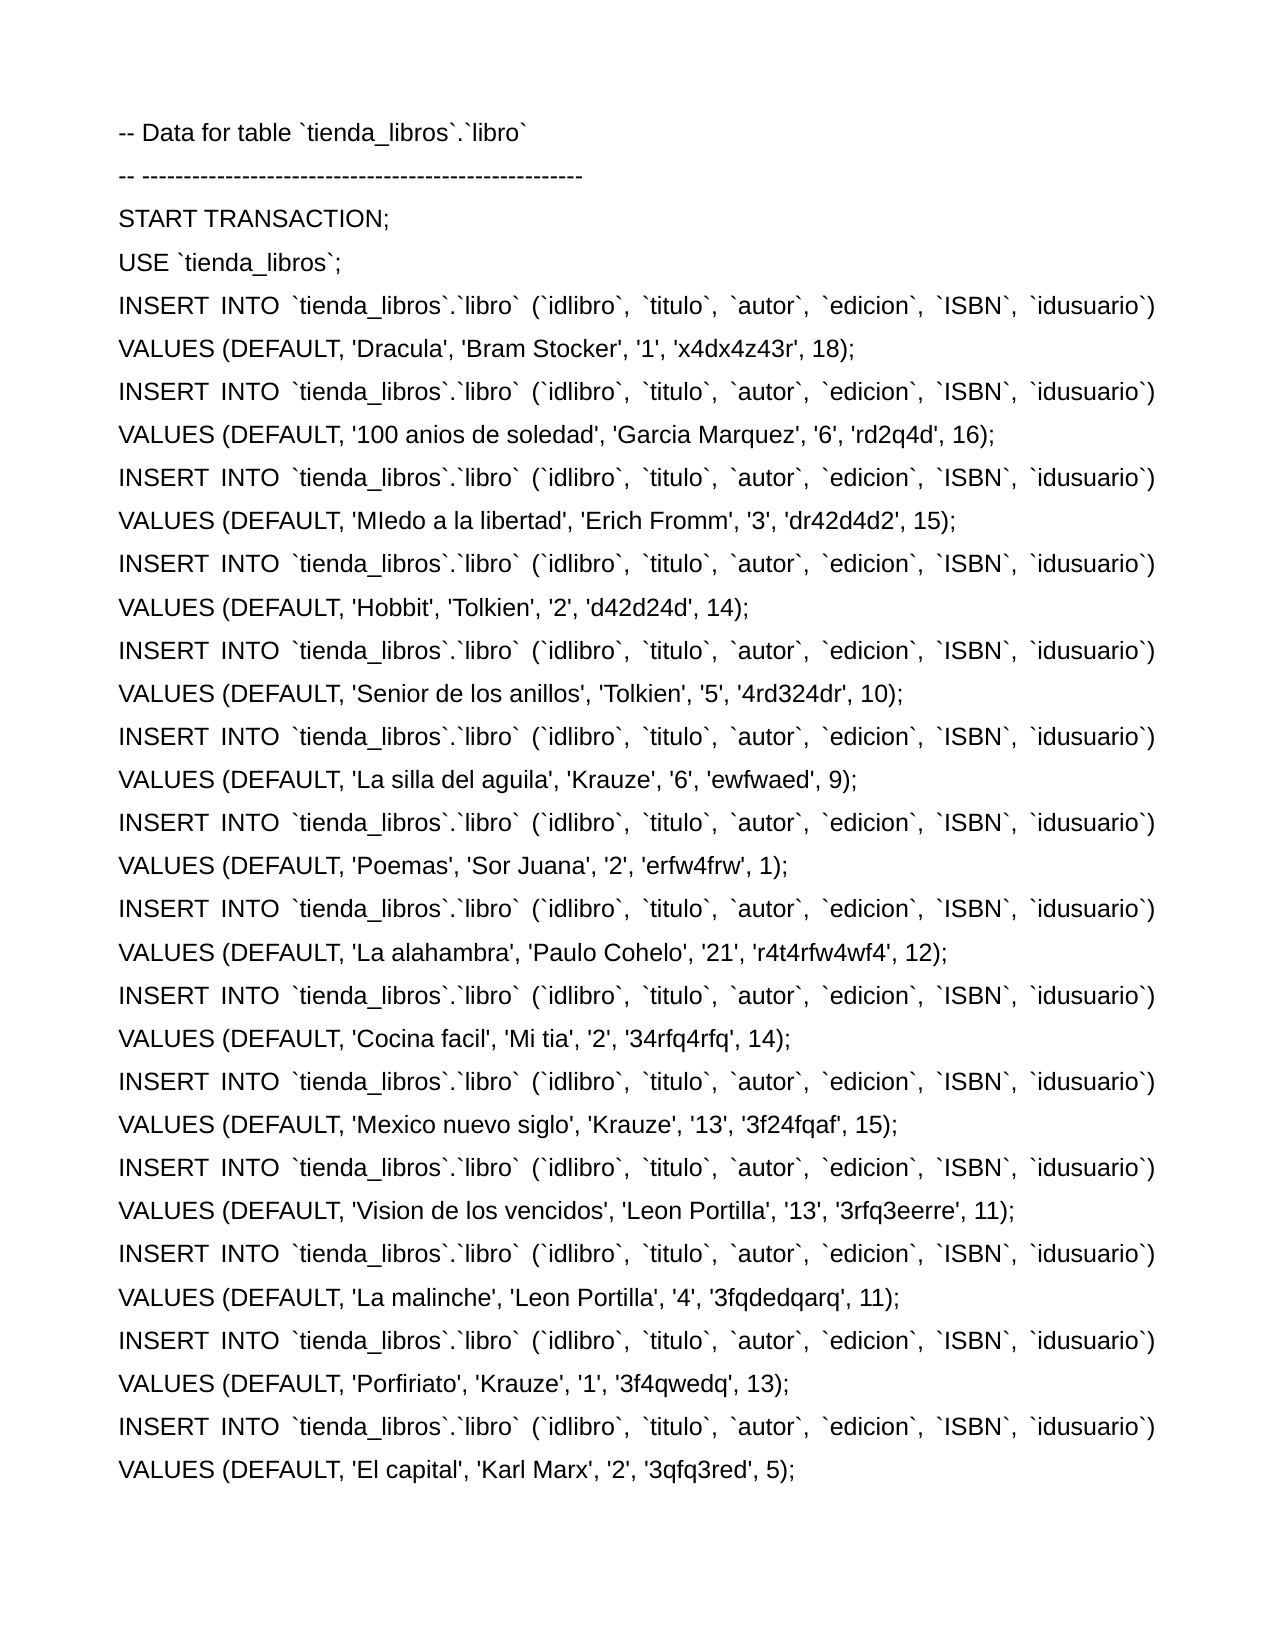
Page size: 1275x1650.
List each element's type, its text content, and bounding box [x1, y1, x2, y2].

text INSERT INTO `tienda_libros`.`libro` (`idlibro`, `titulo`, `autor`, `edicion`, `ISBN`, `idusuario`) VALUES (DEFAULT, 'Cocina facil', 'Mi tia', '2', '34rfq4rfq', 14); [118, 981, 1157, 1052]
text USE `tienda_libros`; [118, 247, 1157, 276]
text INSERT INTO `tienda_libros`.`libro` (`idlibro`, `titulo`, `autor`, `edicion`, `ISBN`, `idusuario`) VALUES (DEFAULT, 'Dracula', 'Bram Stocker', '1', 'x4dx4z43r', 18); [118, 291, 1157, 362]
text INSERT INTO `tienda_libros`.`libro` (`idlibro`, `titulo`, `autor`, `edicion`, `ISBN`, `idusuario`) VALUES (DEFAULT, 'La silla del aguila', 'Krauze', '6', 'ewfwaed', 9); [118, 722, 1157, 794]
text INSERT INTO `tienda_libros`.`libro` (`idlibro`, `titulo`, `autor`, `edicion`, `ISBN`, `idusuario`) VALUES (DEFAULT, 'MIedo a la libertad', 'Erich Fromm', '3', 'dr42d4d2', 15); [118, 463, 1157, 535]
text INSERT INTO `tienda_libros`.`libro` (`idlibro`, `titulo`, `autor`, `edicion`, `ISBN`, `idusuario`) VALUES (DEFAULT, 'La alahambra', 'Paulo Cohelo', '21', 'r4t4rfw4wf4', 12); [118, 894, 1157, 966]
text INSERT INTO `tienda_libros`.`libro` (`idlibro`, `titulo`, `autor`, `edicion`, `ISBN`, `idusuario`) VALUES (DEFAULT, 'Porfiriato', 'Krauze', '1', '3f4qwedq', 13); [118, 1326, 1157, 1397]
text INSERT INTO `tienda_libros`.`libro` (`idlibro`, `titulo`, `autor`, `edicion`, `ISBN`, `idusuario`) VALUES (DEFAULT, 'Hobbit', 'Tolkien', '2', 'd42d24d', 14); [118, 549, 1157, 621]
text INSERT INTO `tienda_libros`.`libro` (`idlibro`, `titulo`, `autor`, `edicion`, `ISBN`, `idusuario`) VALUES (DEFAULT, 'El capital', 'Karl Marx', '2', '3qfq3red', 5); [118, 1412, 1157, 1484]
text INSERT INTO `tienda_libros`.`libro` (`idlibro`, `titulo`, `autor`, `edicion`, `ISBN`, `idusuario`) VALUES (DEFAULT, 'Mexico nuevo siglo', 'Krauze', '13', '3f24fqaf', 15); [118, 1067, 1157, 1139]
text INSERT INTO `tienda_libros`.`libro` (`idlibro`, `titulo`, `autor`, `edicion`, `ISBN`, `idusuario`) VALUES (DEFAULT, 'Senior de los anillos', 'Tolkien', '5', '4rd324dr', 10); [118, 636, 1157, 707]
text INSERT INTO `tienda_libros`.`libro` (`idlibro`, `titulo`, `autor`, `edicion`, `ISBN`, `idusuario`) VALUES (DEFAULT, 'Vision de los vencidos', 'Leon Portilla', '13', '3rfq3eerre', 11); [118, 1153, 1157, 1225]
text INSERT INTO `tienda_libros`.`libro` (`idlibro`, `titulo`, `autor`, `edicion`, `ISBN`, `idusuario`) VALUES (DEFAULT, 'La malinche', 'Leon Portilla', '4', '3fqdedqarq', 11); [118, 1239, 1157, 1311]
text INSERT INTO `tienda_libros`.`libro` (`idlibro`, `titulo`, `autor`, `edicion`, `ISBN`, `idusuario`) VALUES (DEFAULT, 'Poemas', 'Sor Juana', '2', 'erfw4frw', 1); [118, 808, 1157, 880]
text INSERT INTO `tienda_libros`.`libro` (`idlibro`, `titulo`, `autor`, `edicion`, `ISBN`, `idusuario`) VALUES (DEFAULT, '100 anios de soledad', 'Garcia Marquez', '6', 'rd2q4d', 16); [118, 377, 1157, 449]
text -- ----------------------------------------------------- [118, 161, 1157, 190]
text -- Data for table `tienda_libros`.`libro` [118, 118, 1157, 147]
text START TRANSACTION; [118, 204, 1157, 233]
